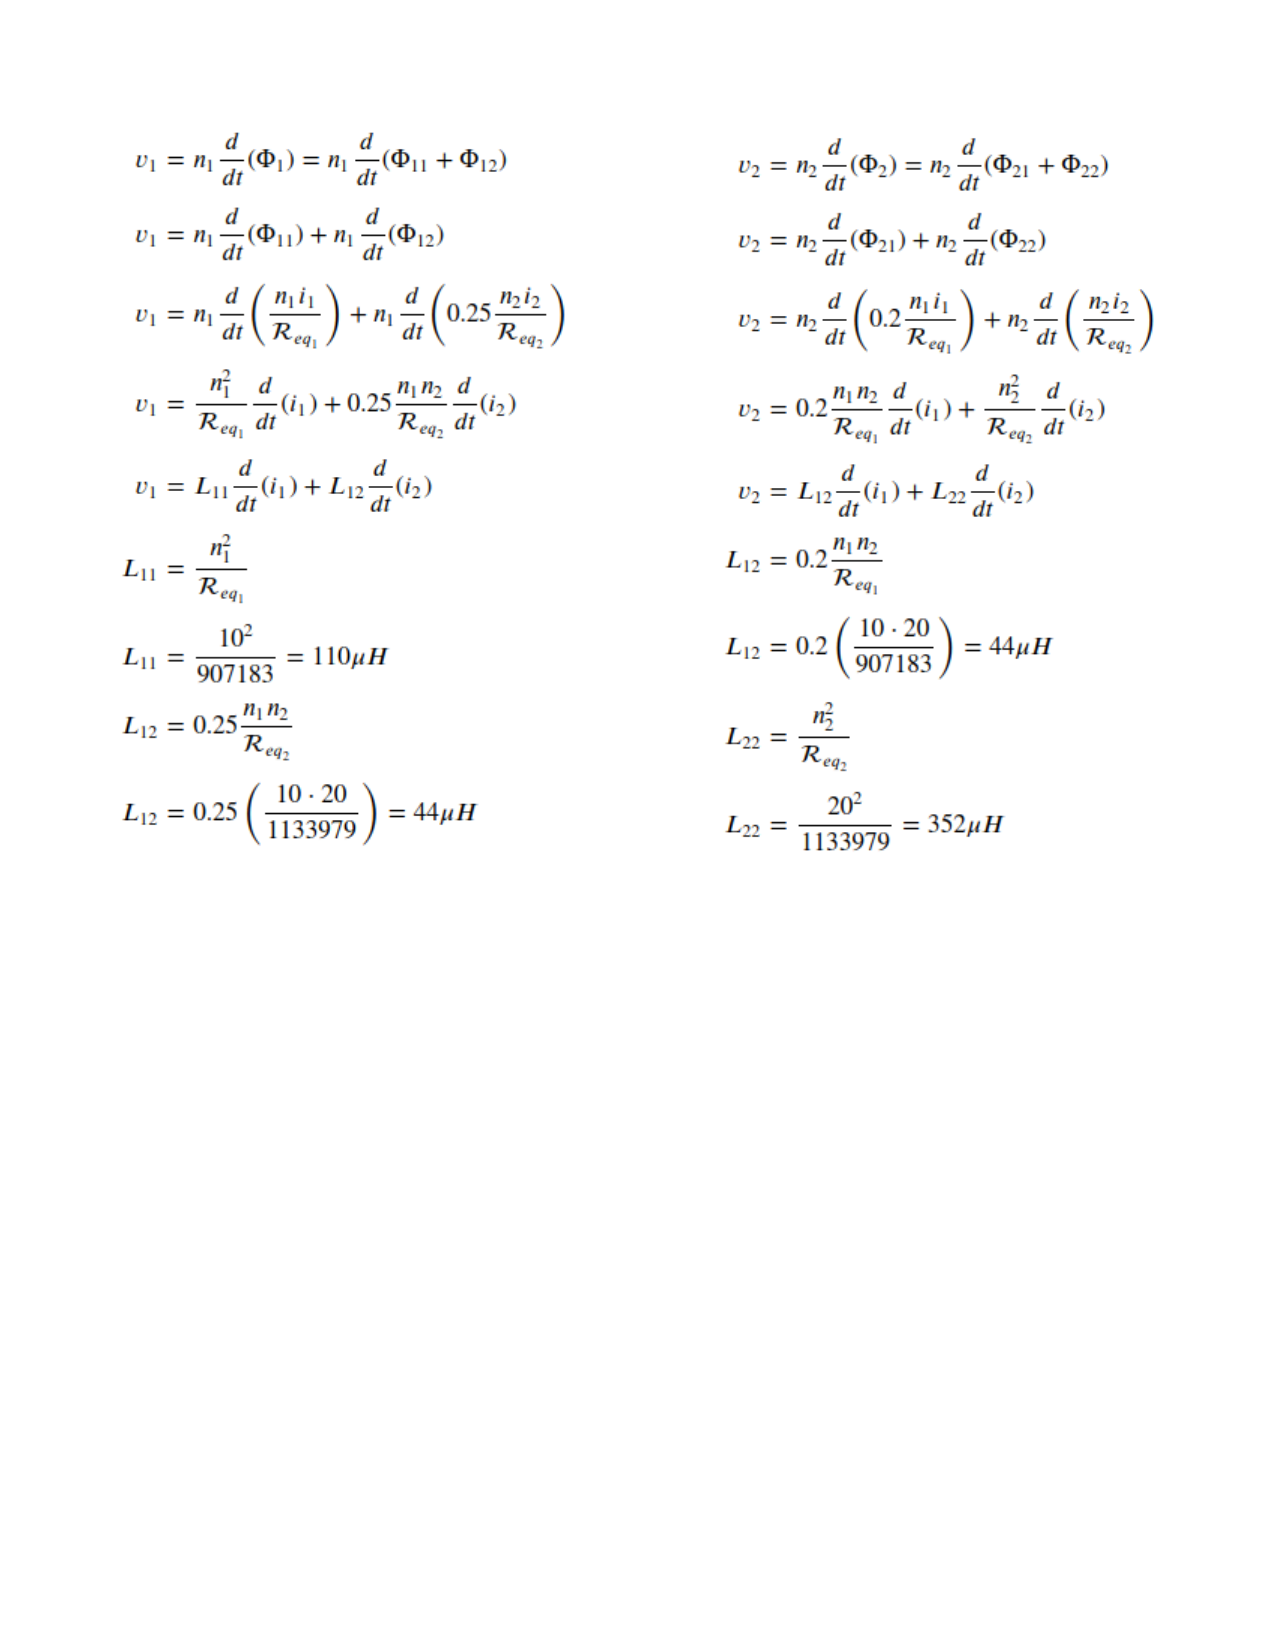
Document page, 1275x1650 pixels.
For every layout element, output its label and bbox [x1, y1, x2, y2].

picture [706, 126, 1157, 864]
picture [118, 118, 569, 852]
